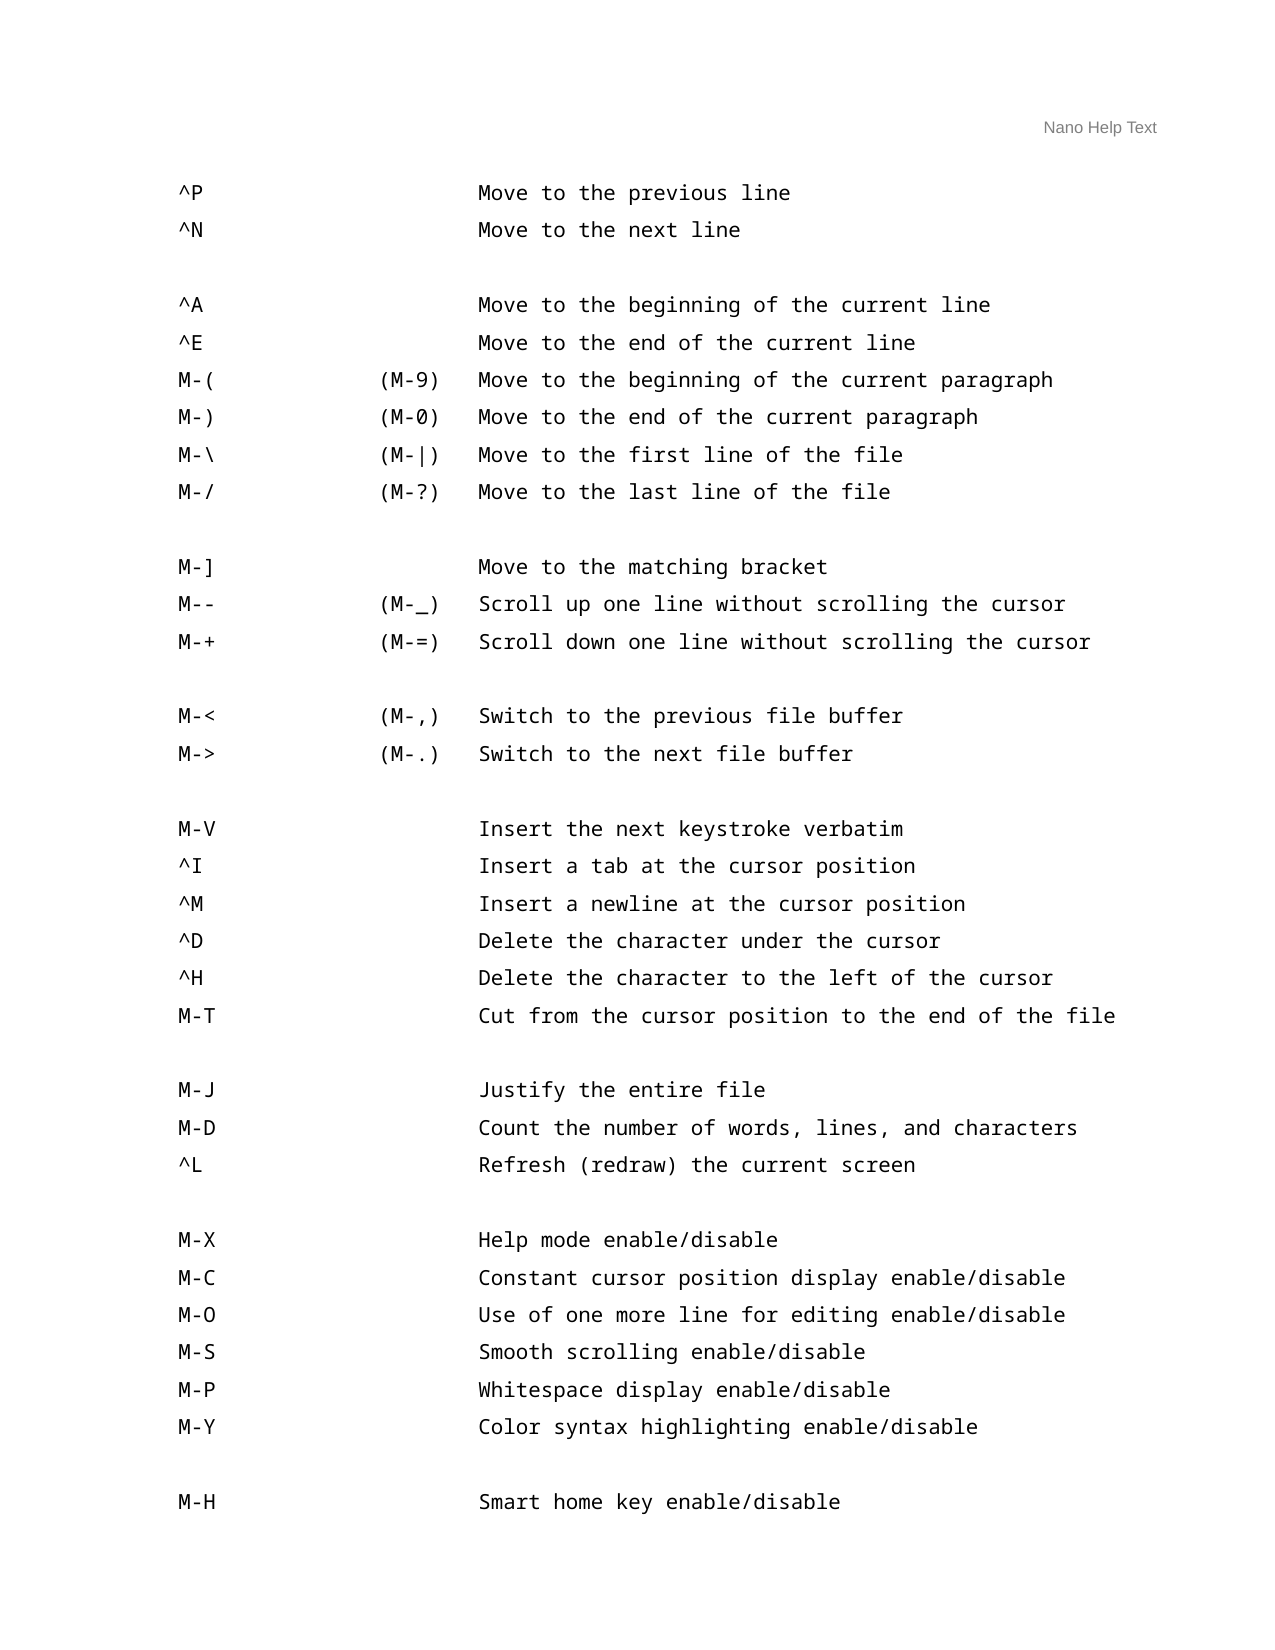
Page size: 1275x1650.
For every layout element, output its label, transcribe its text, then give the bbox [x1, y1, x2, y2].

text M-T Cut from the cursor position to the end of the file [178, 1001, 1157, 1029]
text M-> (M-.) Switch to the next file buffer [178, 739, 1157, 767]
text M-\ (M-|) Move to the first line of the file [178, 440, 1157, 468]
text M-C Constant cursor position display enable/disable [178, 1263, 1157, 1291]
text M-O Use of one more line for editing enable/disable [178, 1300, 1157, 1328]
text ^D Delete the character under the cursor [178, 926, 1157, 954]
text M-D Count the number of words, lines, and characters [178, 1113, 1157, 1141]
text ^L Refresh (redraw) the current screen [178, 1150, 1157, 1179]
text ^E Move to the end of the current line [178, 328, 1157, 356]
text ^A Move to the beginning of the current line [178, 290, 1157, 319]
text M-Y Color syntax highlighting enable/disable [178, 1412, 1157, 1441]
text M-- (M-_) Scroll up one line without scrolling the cursor [178, 589, 1157, 618]
text ^I Insert a tab at the cursor position [178, 851, 1157, 880]
text M-( (M-9) Move to the beginning of the current paragraph [178, 365, 1157, 393]
text M-H Smart home key enable/disable [178, 1487, 1157, 1515]
text ^N Move to the next line [178, 216, 1157, 244]
text ^P Move to the previous line [178, 178, 1157, 207]
text M-) (M-0) Move to the end of the current paragraph [178, 402, 1157, 431]
text M-/ (M-?) Move to the last line of the file [178, 477, 1157, 506]
text M-P Whitespace display enable/disable [178, 1375, 1157, 1403]
text M-+ (M-=) Scroll down one line without scrolling the cursor [178, 627, 1157, 655]
text M-< (M-,) Switch to the previous file buffer [178, 702, 1157, 730]
text M-V Insert the next keystroke verbatim [178, 814, 1157, 842]
text M-X Help mode enable/disable [178, 1225, 1157, 1254]
text M-S Smooth scrolling enable/disable [178, 1337, 1157, 1366]
text M-] Move to the matching bracket [178, 552, 1157, 581]
text M-J Justify the entire file [178, 1076, 1157, 1104]
text ^M Insert a newline at the cursor position [178, 889, 1157, 917]
text ^H Delete the character to the left of the cursor [178, 963, 1157, 992]
